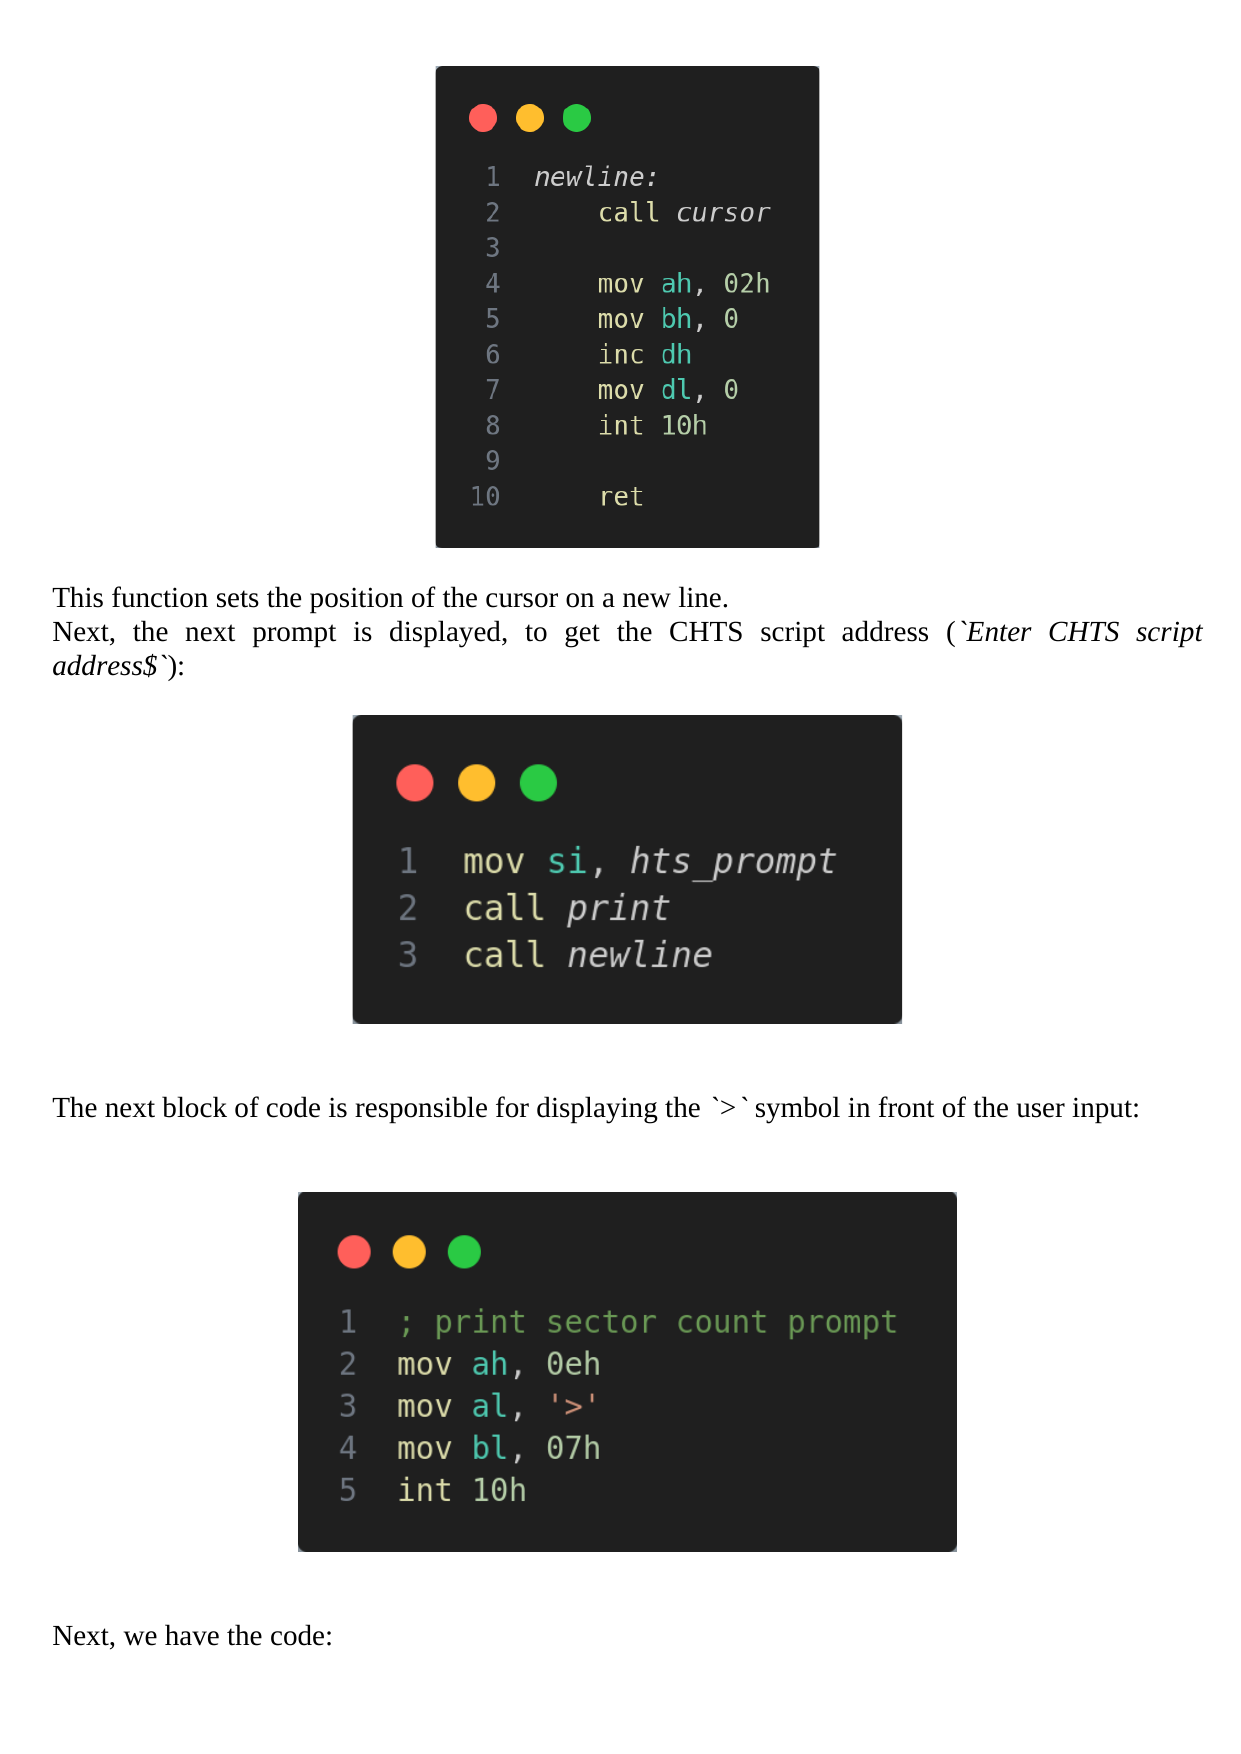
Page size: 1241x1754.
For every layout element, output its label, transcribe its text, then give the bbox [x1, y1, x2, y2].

subtitle This function sets the position of the cursor on a new line. [52, 581, 1203, 615]
picture [435, 66, 820, 548]
picture [298, 1192, 957, 1552]
subtitle The next block of code is responsible for displaying the `>` symbol in front of the user input: [52, 1091, 1203, 1124]
subtitle Next, we have the code: [52, 1618, 1203, 1652]
subtitle Next, the next prompt is displayed, to get the CHTS script address (`Enter CHTS script address$`): [52, 615, 1203, 682]
picture [352, 715, 903, 1024]
